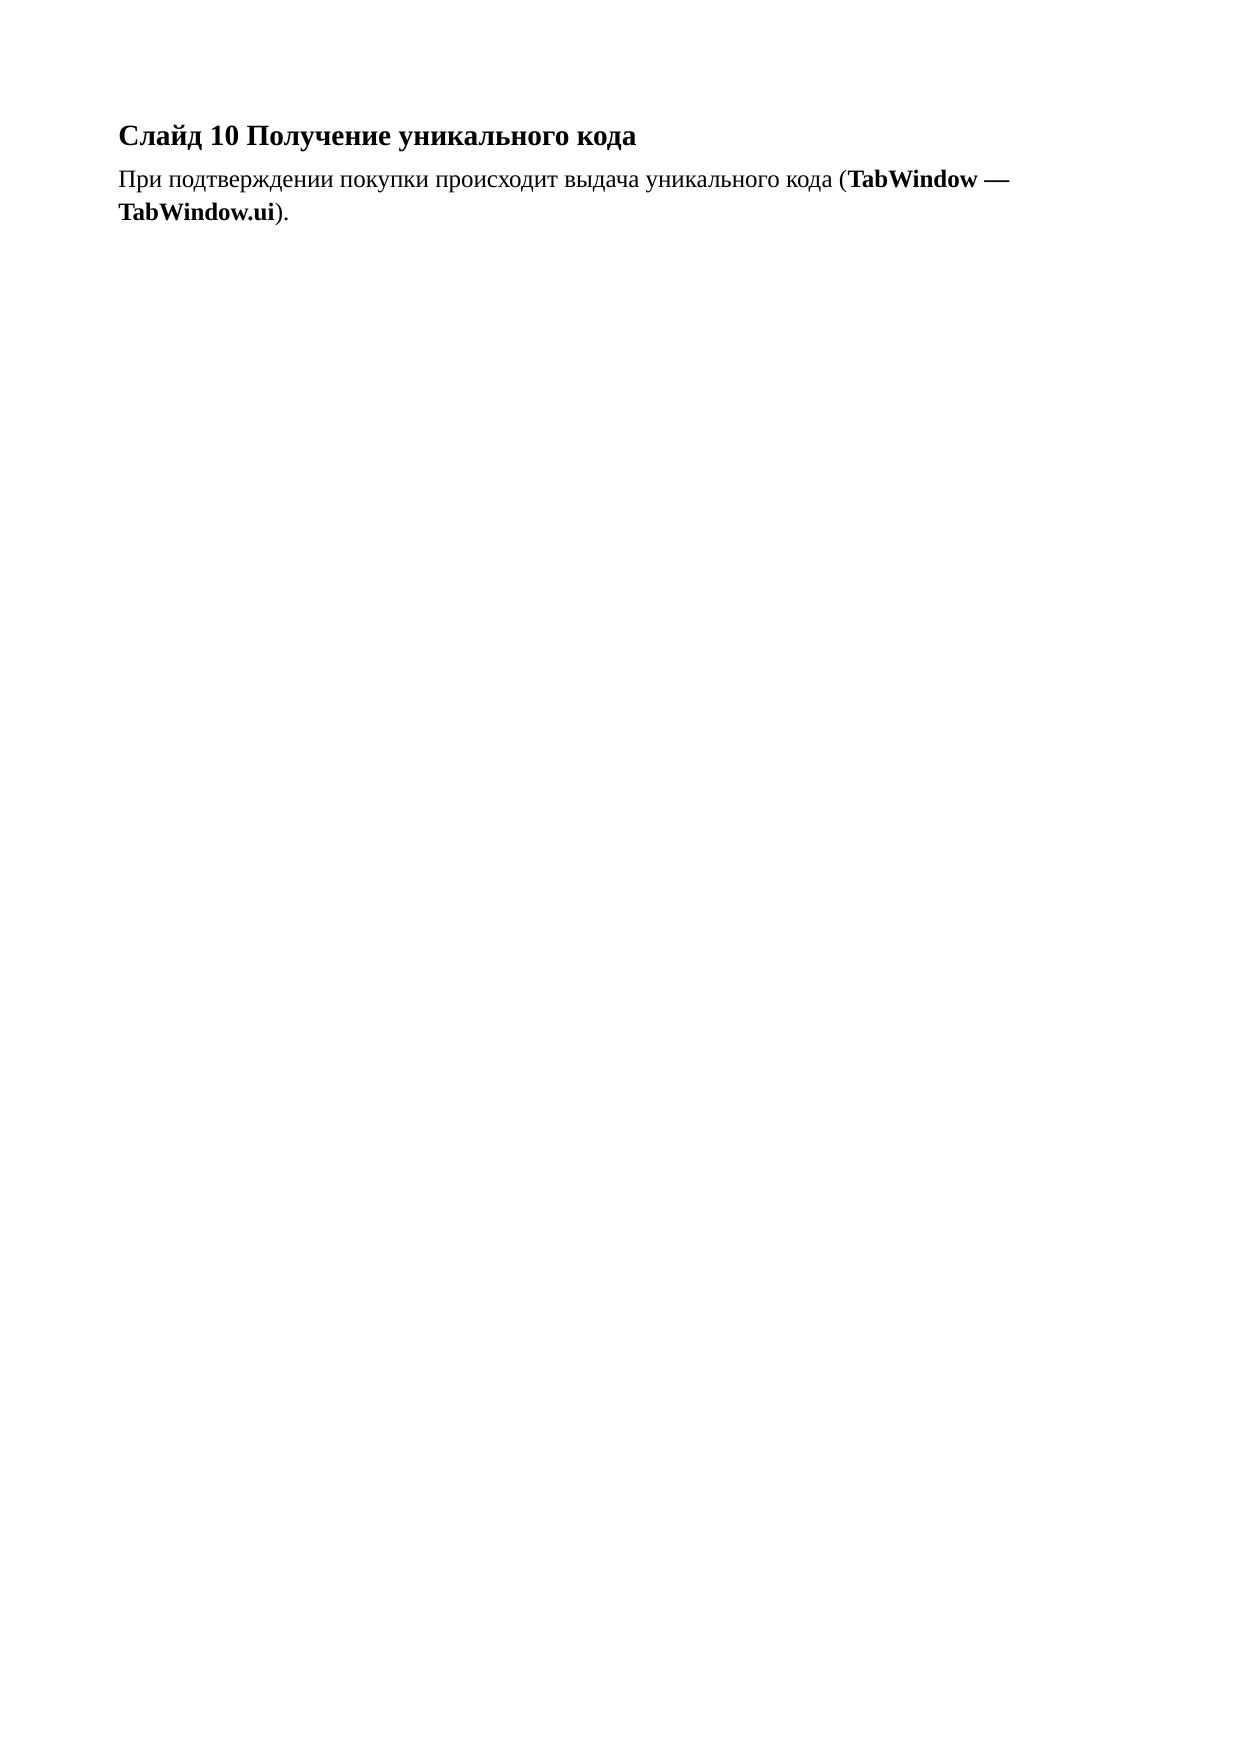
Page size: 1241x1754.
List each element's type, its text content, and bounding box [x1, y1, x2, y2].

text При подтверждении покупки происходит выдача уникального кода (TabWindow — TabWindow.ui). [118, 164, 1122, 226]
subtitle Слайд 10 Получение уникального кода [118, 118, 1122, 152]
